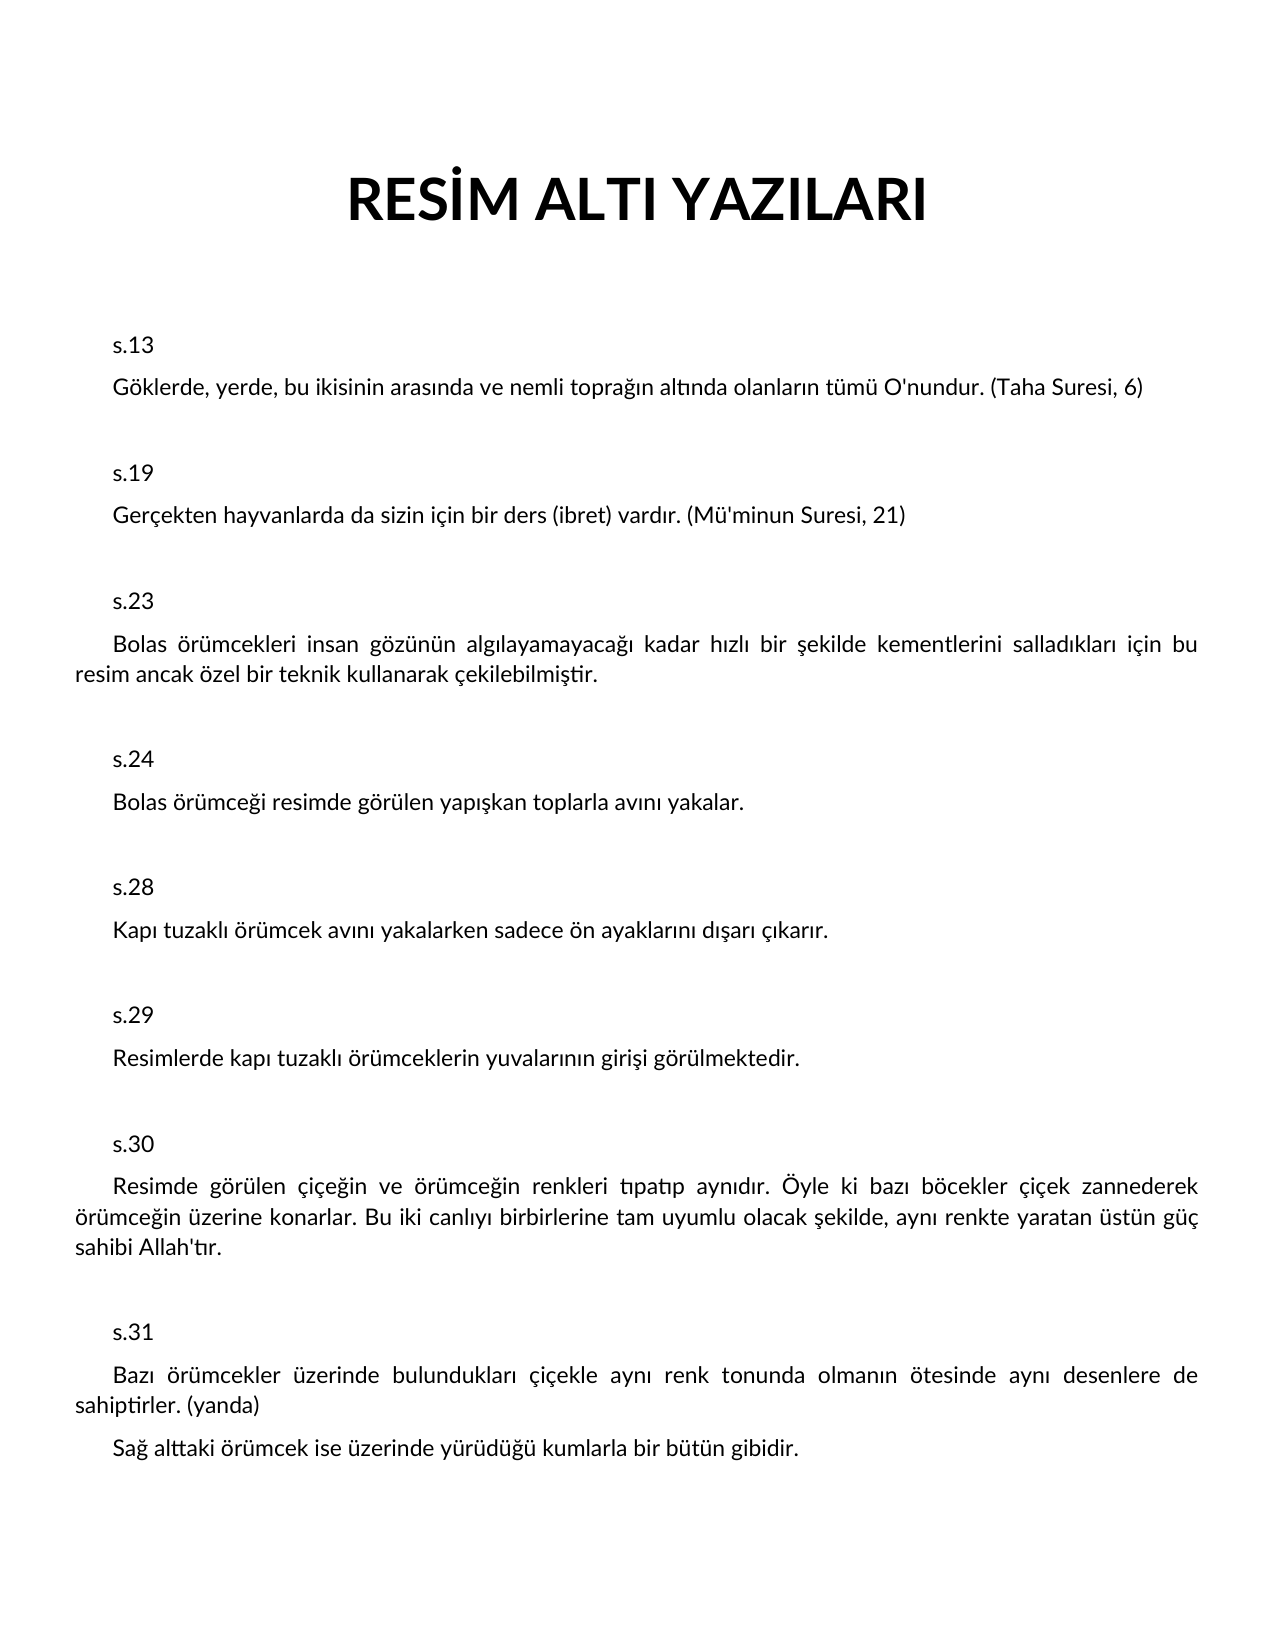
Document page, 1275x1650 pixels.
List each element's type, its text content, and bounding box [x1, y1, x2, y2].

subtitle RESİM ALTI YAZILARI [75, 162, 1200, 232]
text s.23 [75, 587, 1200, 614]
text s.13 [75, 330, 1200, 358]
text Resimde görülen çiçeğin ve örümceğin renkleri tıpatıp aynıdır. Öyle ki bazı böcekler çiçek zannederek örümceğin üzerine konarlar. Bu iki canlıyı birbirlerine tam uyumlu olacak şekilde, aynı renkte yaratan üstün güç sahibi Allah'tır. [75, 1172, 1200, 1260]
text s.31 [75, 1318, 1200, 1345]
text s.29 [75, 1001, 1200, 1029]
text Göklerde, yerde, bu ikisinin arasında ve nemli toprağın altında olanların tümü O'nundur. (Taha Suresi, 6) [75, 373, 1200, 401]
text Bolas örümceği resimde görülen yapışkan toplarla avını yakalar. [75, 788, 1200, 815]
text Resimlerde kapı tuzaklı örümceklerin yuvalarının girişi görülmektedir. [75, 1044, 1200, 1071]
text Gerçekten hayvanlarda da sizin için bir ders (ibret) vardır. (Mü'minun Suresi, 21) [75, 501, 1200, 529]
text Bolas örümcekleri insan gözünün algılayamayacağı kadar hızlı bir şekilde kementlerini salladıkları için bu resim ancak özel bir teknik kullanarak çekilebilmiştir. [75, 629, 1200, 687]
text s.24 [75, 745, 1200, 772]
text Kapı tuzaklı örümcek avını yakalarken sadece ön ayaklarını dışarı çıkarır. [75, 916, 1200, 943]
text Bazı örümcekler üzerinde bulundukları çiçekle aynı renk tonunda olmanın ötesinde aynı desenlere de sahiptirler. (yanda) [75, 1361, 1200, 1418]
text s.19 [75, 458, 1200, 486]
text Sağ alttaki örümcek ise üzerinde yürüdüğü kumlarla bir bütün gibidir. [75, 1433, 1200, 1461]
text s.30 [75, 1129, 1200, 1157]
text s.28 [75, 873, 1200, 901]
